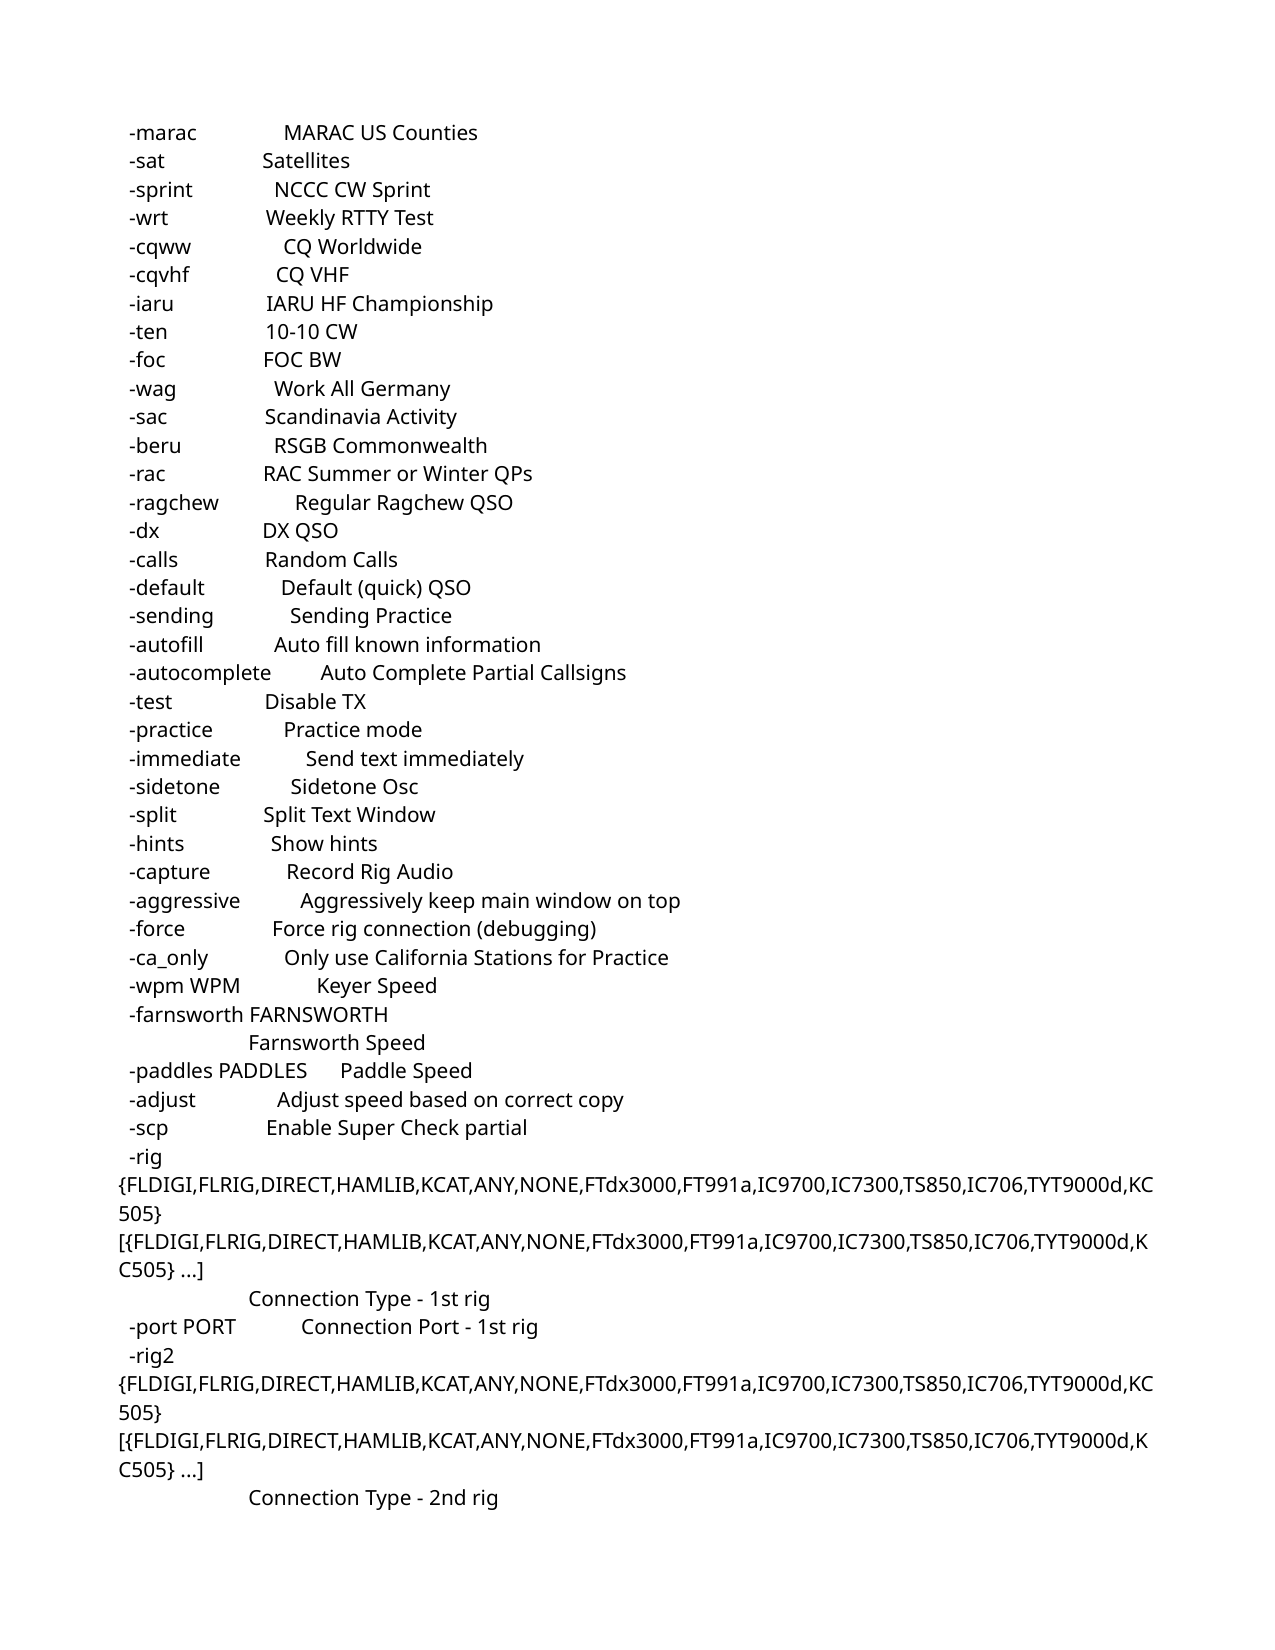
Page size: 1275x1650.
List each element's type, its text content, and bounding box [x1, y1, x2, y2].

text -paddles PADDLES Paddle Speed [118, 1057, 1157, 1085]
text -sac Scandinavia Activity [118, 402, 1157, 431]
text -sending Sending Practice [118, 602, 1157, 630]
text -port PORT Connection Port - 1st rig [118, 1312, 1157, 1341]
text Connection Type - 2nd rig [118, 1483, 1157, 1512]
text Farnsworth Speed [118, 1028, 1157, 1057]
text -wrt Weekly RTTY Test [118, 203, 1157, 232]
text -foc FOC BW [118, 346, 1157, 374]
text -adjust Adjust speed based on correct copy [118, 1085, 1157, 1113]
text -test Disable TX [118, 687, 1157, 715]
text -sat Satellites [118, 147, 1157, 175]
text -cqww CQ Worldwide [118, 232, 1157, 260]
text -force Force rig connection (debugging) [118, 914, 1157, 943]
text -beru RSGB Commonwealth [118, 431, 1157, 459]
text -capture Record Rig Audio [118, 857, 1157, 886]
text -autocomplete Auto Complete Partial Callsigns [118, 658, 1157, 687]
text -ca_only Only use California Stations for Practice [118, 943, 1157, 971]
text -farnsworth FARNSWORTH [118, 1000, 1157, 1028]
text -hints Show hints [118, 829, 1157, 857]
text -ragchew Regular Ragchew QSO [118, 488, 1157, 516]
text -rac RAC Summer or Winter QPs [118, 459, 1157, 488]
text -aggressive Aggressively keep main window on top [118, 886, 1157, 914]
text -sidetone Sidetone Osc [118, 772, 1157, 801]
text -split Split Text Window [118, 801, 1157, 829]
text -wag Work All Germany [118, 374, 1157, 402]
text -sprint NCCC CW Sprint [118, 175, 1157, 203]
text -scp Enable Super Check partial [118, 1113, 1157, 1142]
text -cqvhf CQ VHF [118, 260, 1157, 289]
text -rig {FLDIGI,FLRIG,DIRECT,HAMLIB,KCAT,ANY,NONE,FTdx3000,FT991a,IC9700,IC7300,TS850,IC706,TYT9000d,KC505} [{FLDIGI,FLRIG,DIRECT,HAMLIB,KCAT,ANY,NONE,FTdx3000,FT991a,IC9700,IC7300,TS850,IC706,TYT9000d,KC505} ...] [118, 1142, 1157, 1284]
text -default Default (quick) QSO [118, 573, 1157, 602]
text -practice Practice mode [118, 715, 1157, 744]
text -calls Random Calls [118, 545, 1157, 573]
text -marac MARAC US Counties [118, 118, 1157, 147]
text -immediate Send text immediately [118, 744, 1157, 772]
text -iaru IARU HF Championship [118, 289, 1157, 317]
text -dx DX QSO [118, 516, 1157, 545]
text -wpm WPM Keyer Speed [118, 971, 1157, 1000]
text Connection Type - 1st rig [118, 1284, 1157, 1312]
text -ten 10-10 CW [118, 317, 1157, 346]
text -rig2 {FLDIGI,FLRIG,DIRECT,HAMLIB,KCAT,ANY,NONE,FTdx3000,FT991a,IC9700,IC7300,TS850,IC706,TYT9000d,KC505} [{FLDIGI,FLRIG,DIRECT,HAMLIB,KCAT,ANY,NONE,FTdx3000,FT991a,IC9700,IC7300,TS850,IC706,TYT9000d,KC505} ...] [118, 1341, 1157, 1483]
text -autofill Auto fill known information [118, 630, 1157, 658]
